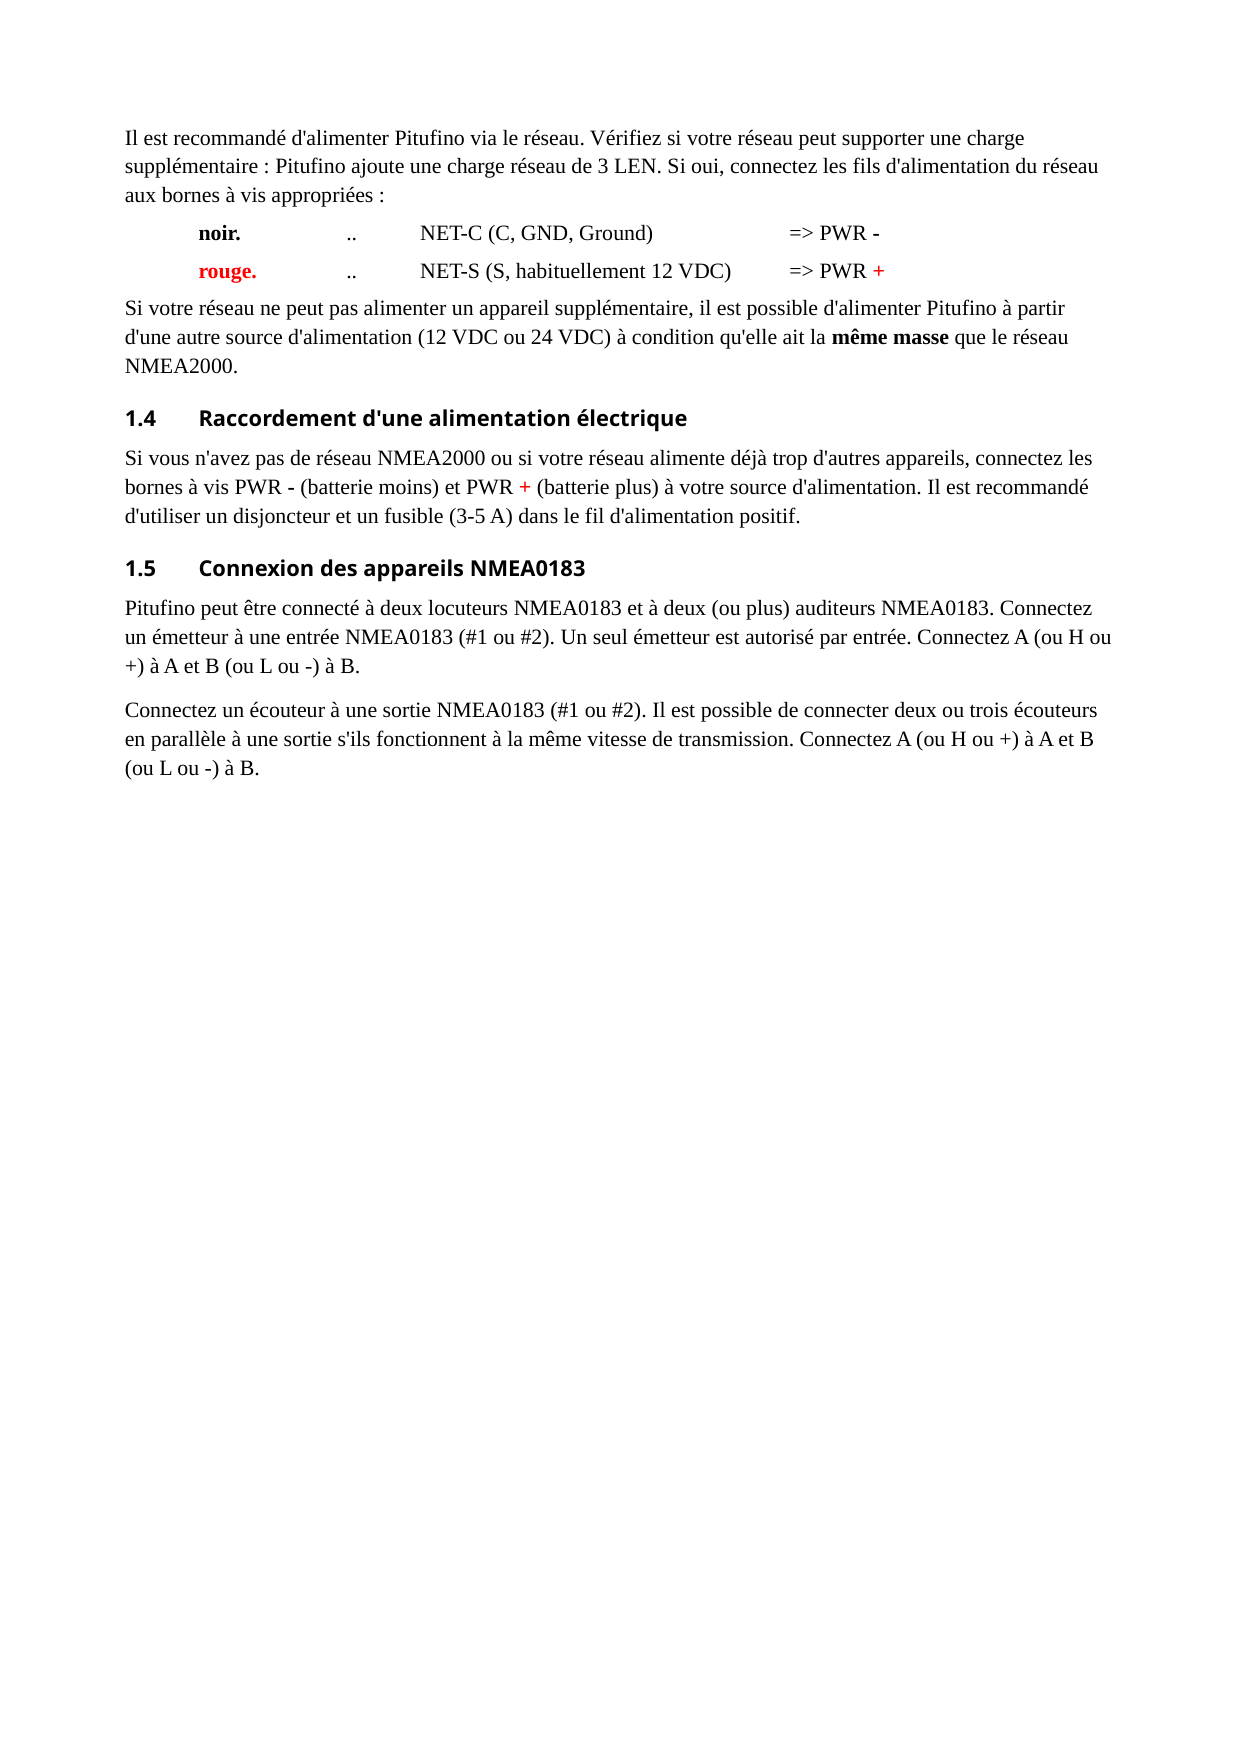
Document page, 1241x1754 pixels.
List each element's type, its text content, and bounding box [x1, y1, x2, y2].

subtitle Connexion des appareils NMEA0183 [124, 553, 1116, 583]
text Si votre réseau ne peut pas alimenter un appareil supplémentaire, il est possible d'alimenter Pitufino à partir d'une autre source d'alimentation (12 VDC ou 24 VDC) à condition qu'elle ait la même masse que le réseau NMEA2000. [124, 295, 1116, 378]
text noir. .. NET-C (C, GND, Ground) => PWR - [124, 220, 1116, 245]
text Il est recommandé d'alimenter Pitufino via le réseau. Vérifiez si votre réseau peut supporter une charge supplémentaire : Pitufino ajoute une charge réseau de 3 LEN. Si oui, connectez les fils d'alimentation du réseau aux bornes à vis appropriées : [124, 124, 1116, 208]
text Pitufino peut être connecté à deux locuteurs NMEA0183 et à deux (ou plus) auditeurs NMEA0183. Connectez un émetteur à une entrée NMEA0183 (#1 ou #2). Un seul émetteur est autorisé par entrée. Connectez A (ou H ou +) à A et B (ou L ou -) à B. [124, 595, 1116, 678]
text Connectez un écouteur à une sortie NMEA0183 (#1 ou #2). Il est possible de connecter deux ou trois écouteurs en parallèle à une sortie s'ils fonctionnent à la même vitesse de transmission. Connectez A (ou H ou +) à A et B (ou L ou -) à B. [124, 697, 1116, 780]
text Si vous n'avez pas de réseau NMEA2000 ou si votre réseau alimente déjà trop d'autres appareils, connectez les bornes à vis PWR - (batterie moins) et PWR + (batterie plus) à votre source d'alimentation. Il est recommandé d'utiliser un disjoncteur et un fusible (3-5 A) dans le fil d'alimentation positif. [124, 445, 1116, 528]
text rouge. .. NET-S (S, habituellement 12 VDC) => PWR + [124, 258, 1116, 283]
subtitle Raccordement d'une alimentation électrique [124, 403, 1116, 433]
